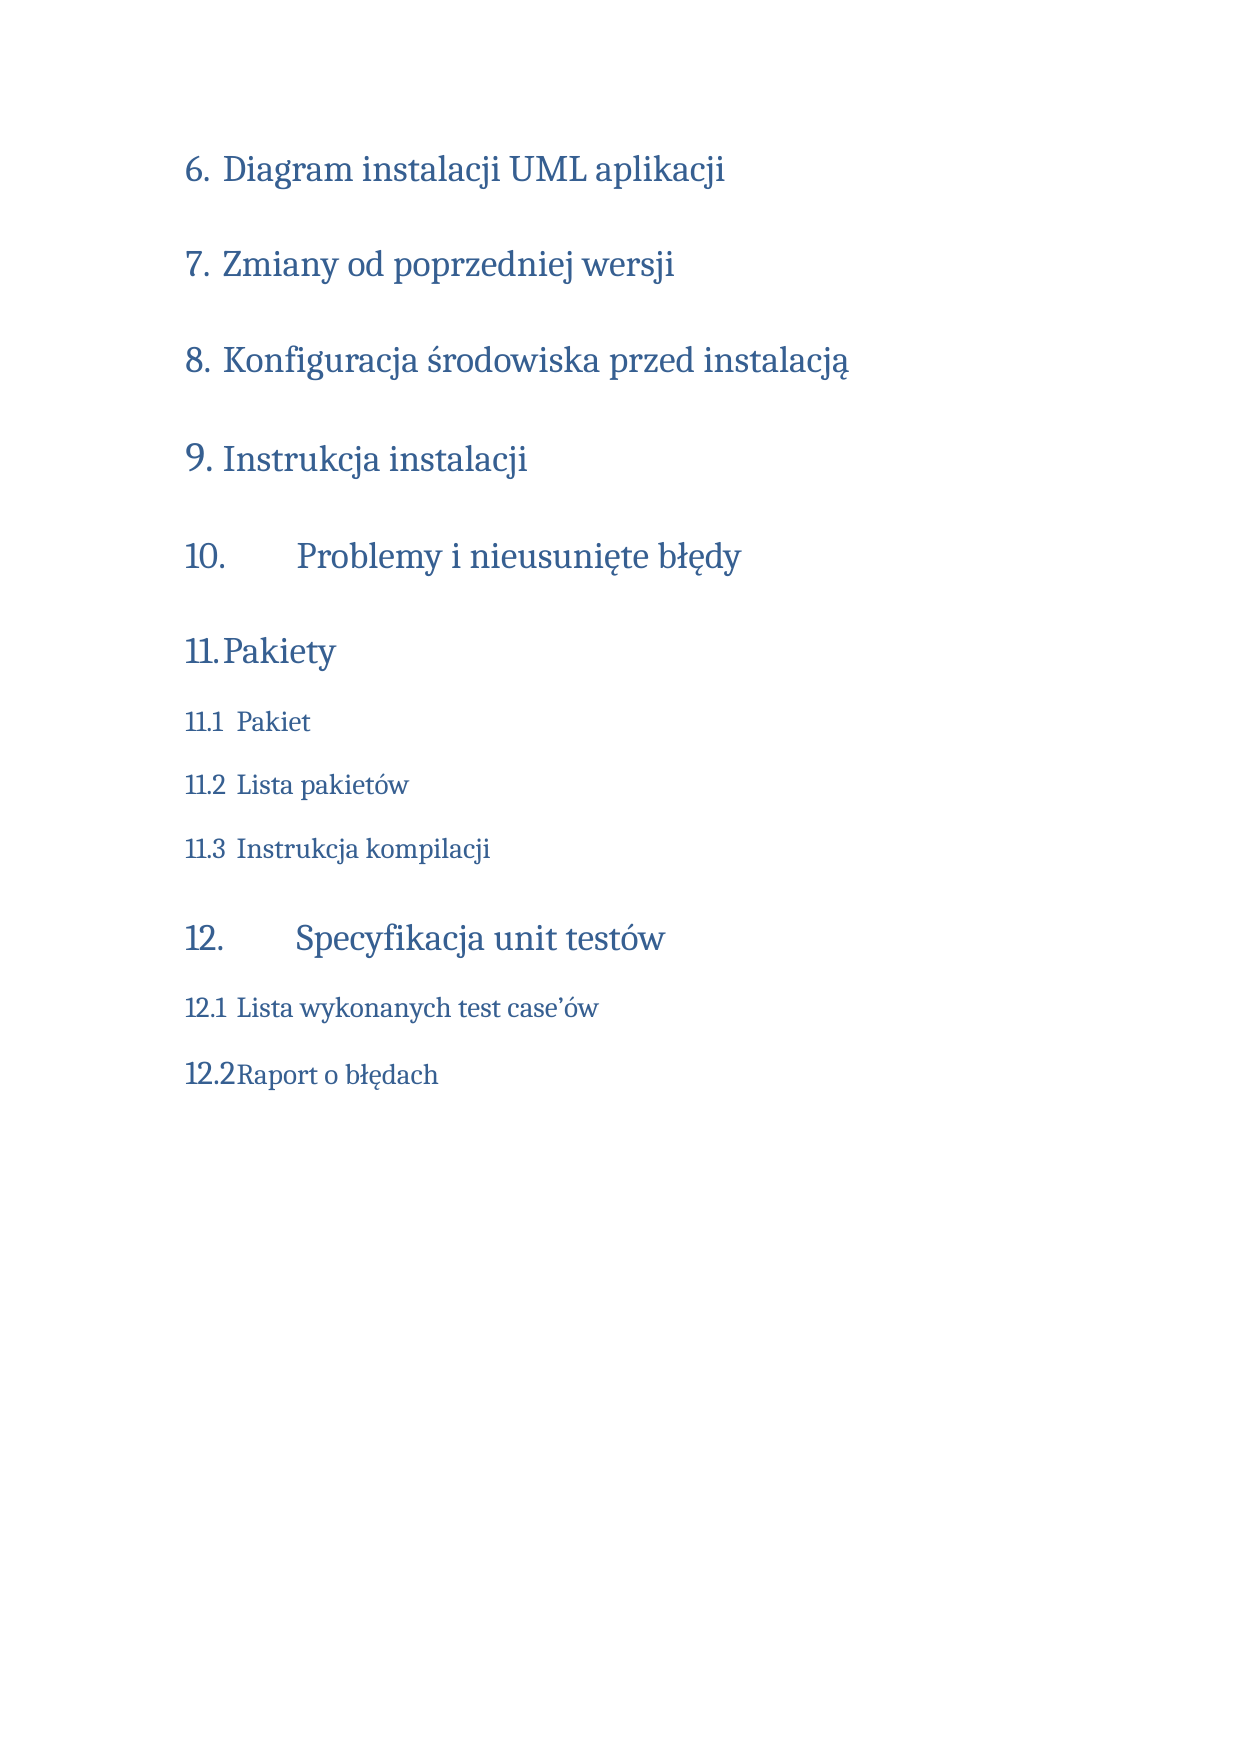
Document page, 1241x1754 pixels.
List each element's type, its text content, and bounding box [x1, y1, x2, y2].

list Instrukcja kompilacji [185, 832, 1093, 865]
list Problemy i nieusunięte błędy [185, 535, 1093, 578]
list Instrukcja instalacji [185, 434, 1093, 482]
list Lista wykonanych test case’ów [185, 991, 1093, 1024]
list Specyfikacja unit testów [185, 916, 1093, 959]
list Konfiguracja środowiska przed instalacją [185, 338, 1093, 382]
list Pakiety [185, 630, 1093, 673]
list Lista pakietów [185, 768, 1093, 802]
list Diagram instalacji UML aplikacji [185, 148, 1093, 191]
list Pakiet [185, 705, 1093, 738]
list Raport o błędach [185, 1054, 1093, 1093]
list Zmiany od poprzedniej wersji [185, 243, 1093, 286]
